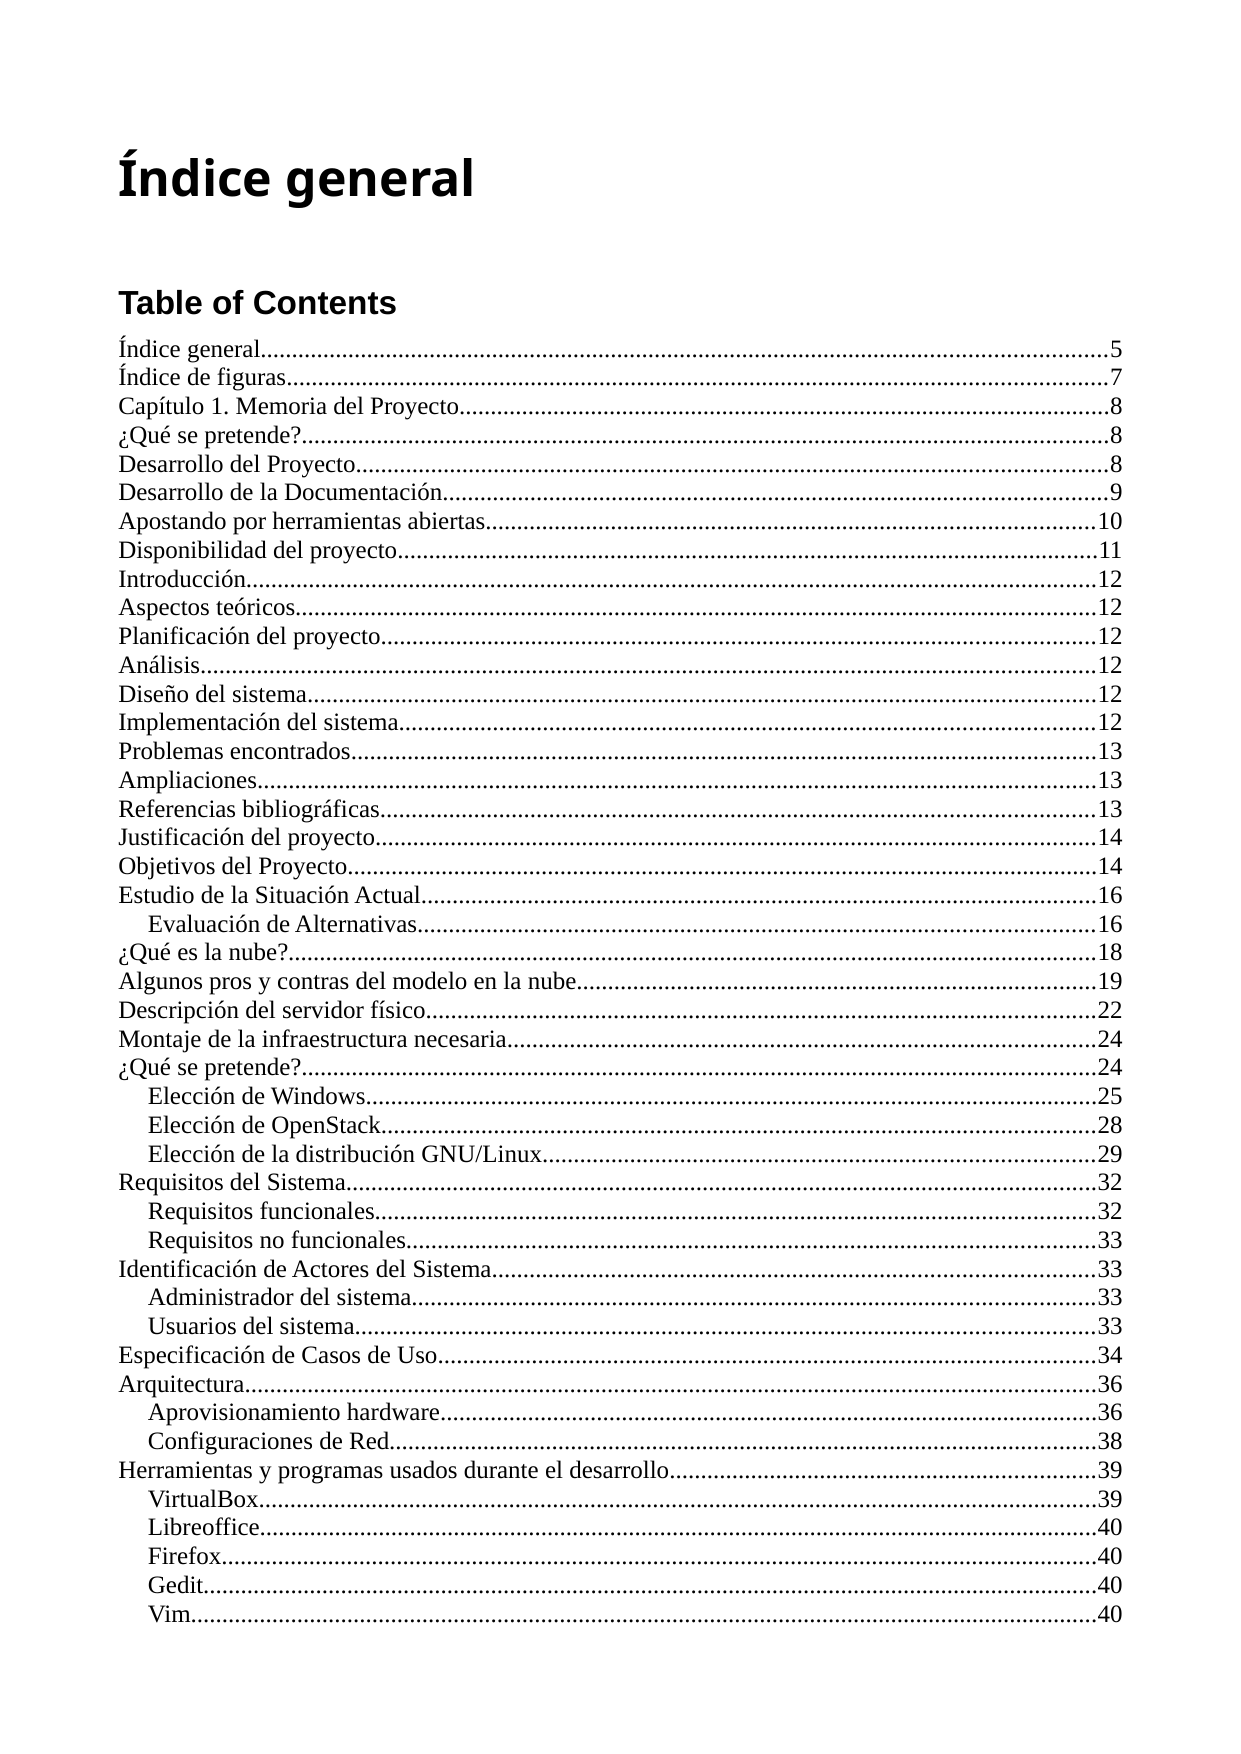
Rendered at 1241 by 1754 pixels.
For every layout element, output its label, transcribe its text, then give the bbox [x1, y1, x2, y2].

text ¿Qué se pretende? 24 [118, 1052, 1122, 1081]
text Especificación de Casos de Uso 34 [118, 1340, 1122, 1369]
text Algunos pros y contras del modelo en la nube 19 [118, 966, 1122, 995]
text Elección de Windows 25 [148, 1081, 1122, 1110]
text Ampliaciones 13 [118, 765, 1122, 794]
text Desarrollo del Proyecto 8 [118, 449, 1122, 477]
text Descripción del servidor físico 22 [118, 995, 1122, 1024]
text Disponibilidad del proyecto 11 [118, 535, 1122, 564]
subtitle Table of Contents [118, 283, 1122, 321]
text Elección de la distribución GNU/Linux 29 [148, 1139, 1122, 1167]
text Justificación del proyecto 14 [118, 822, 1122, 851]
text Aprovisionamiento hardware 36 [148, 1397, 1122, 1426]
text Referencias bibliográficas 13 [118, 794, 1122, 822]
text Índice de figuras 7 [118, 362, 1122, 391]
text ¿Qué se pretende? 8 [118, 420, 1122, 449]
text Montaje de la infraestructura necesaria 24 [118, 1024, 1122, 1052]
text Implementación del sistema 12 [118, 707, 1122, 736]
text Firefox 40 [148, 1541, 1122, 1570]
text Requisitos funcionales 32 [148, 1196, 1122, 1225]
text Objetivos del Proyecto 14 [118, 851, 1122, 880]
text Libreoffice 40 [148, 1512, 1122, 1541]
text Gedit 40 [148, 1570, 1122, 1599]
text Desarrollo de la Documentación 9 [118, 477, 1122, 506]
text Aspectos teóricos 12 [118, 592, 1122, 621]
text Introducción 12 [118, 564, 1122, 592]
text Problemas encontrados 13 [118, 736, 1122, 765]
text Índice general 5 [118, 334, 1122, 362]
title Índice general [118, 143, 1122, 211]
text Elección de OpenStack 28 [148, 1110, 1122, 1139]
text ¿Qué es la nube? 18 [118, 937, 1122, 966]
text Diseño del sistema 12 [118, 679, 1122, 707]
text Vim 40 [148, 1599, 1122, 1627]
text Requisitos no funcionales 33 [148, 1225, 1122, 1254]
text Planificación del proyecto 12 [118, 621, 1122, 650]
text Herramientas y programas usados durante el desarrollo 39 [118, 1455, 1122, 1484]
text Arquitectura 36 [118, 1369, 1122, 1397]
text Requisitos del Sistema 32 [118, 1167, 1122, 1196]
text Identificación de Actores del Sistema 33 [118, 1254, 1122, 1282]
text Capítulo 1. Memoria del Proyecto 8 [118, 391, 1122, 420]
text Administrador del sistema 33 [148, 1282, 1122, 1311]
text Análisis 12 [118, 650, 1122, 679]
text Configuraciones de Red 38 [148, 1426, 1122, 1455]
text VirtualBox 39 [148, 1484, 1122, 1512]
text Evaluación de Alternativas 16 [148, 909, 1122, 937]
text Estudio de la Situación Actual 16 [118, 880, 1122, 909]
text Apostando por herramientas abiertas 10 [118, 506, 1122, 535]
text Usuarios del sistema 33 [148, 1311, 1122, 1340]
